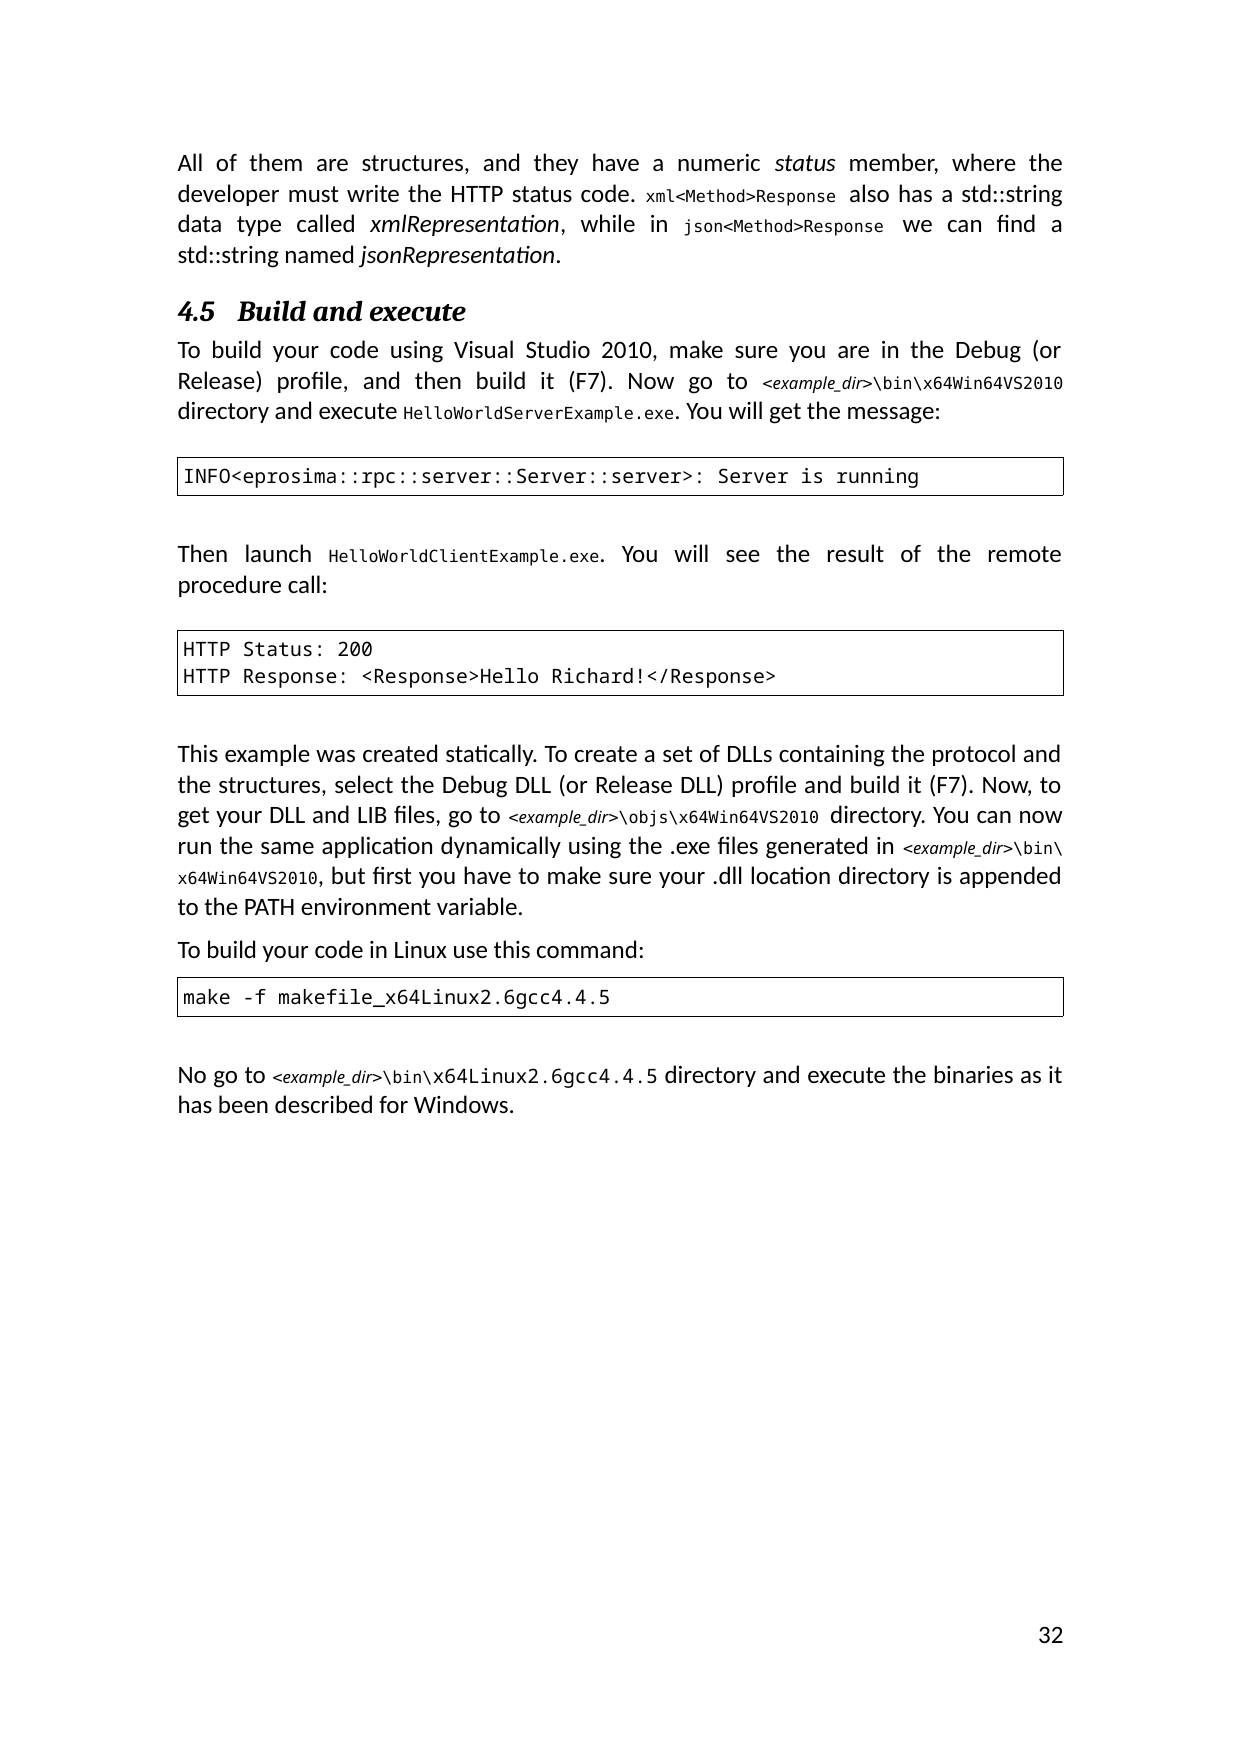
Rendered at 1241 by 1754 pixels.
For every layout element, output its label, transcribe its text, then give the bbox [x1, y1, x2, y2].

table_header make -f makefile_x64Linux2.6gcc4.4.5 [178, 978, 1063, 1016]
text To build your code using Visual Studio 2010, make sure you are in the Debug (or Release) profile, and then build it (F7). Now go to <example_dir>\bin\x64Win64VS2010 directory and execute HelloWorldServerExample.exe. You will get the message: [177, 334, 1063, 426]
text All of them are structures, and they have a numeric status member, where the developer must write the HTTP status code. xml<Method>Response also has a std::string data type called xmlRepresentation, while in json<Method>Response we can find a std::string named jsonRepresentation. [177, 148, 1063, 270]
table_header INFO<eprosima::rpc::server::Server::server>: Server is running [178, 458, 1063, 495]
text No go to <example_dir>\bin\x64Linux2.6gcc4.4.5 directory and execute the binaries as it has been described for Windows. [177, 1059, 1063, 1120]
subtitle Build and execute [177, 295, 1063, 328]
text To build your code in Linux use this command: [177, 934, 1063, 964]
text This example was created statically. To create a set of DLLs containing the protocol and the structures, select the Debug DLL (or Release DLL) profile and build it (F7). Now, to get your DLL and LIB files, go to <example_dir>\objs\x64Win64VS2010 directory. You can now run the same application dynamically using the .exe files generated in <example_dir>\bin\x64Win64VS2010, but first you have to make sure your .dll location directory is appended to the PATH environment variable. [177, 738, 1063, 922]
table_header HTTP Status: 200 HTTP Response: <Response>Hello Richard!</Response> [178, 631, 1063, 695]
text Then launch HelloWorldClientExample.exe. You will see the result of the remote procedure call: [177, 538, 1063, 599]
